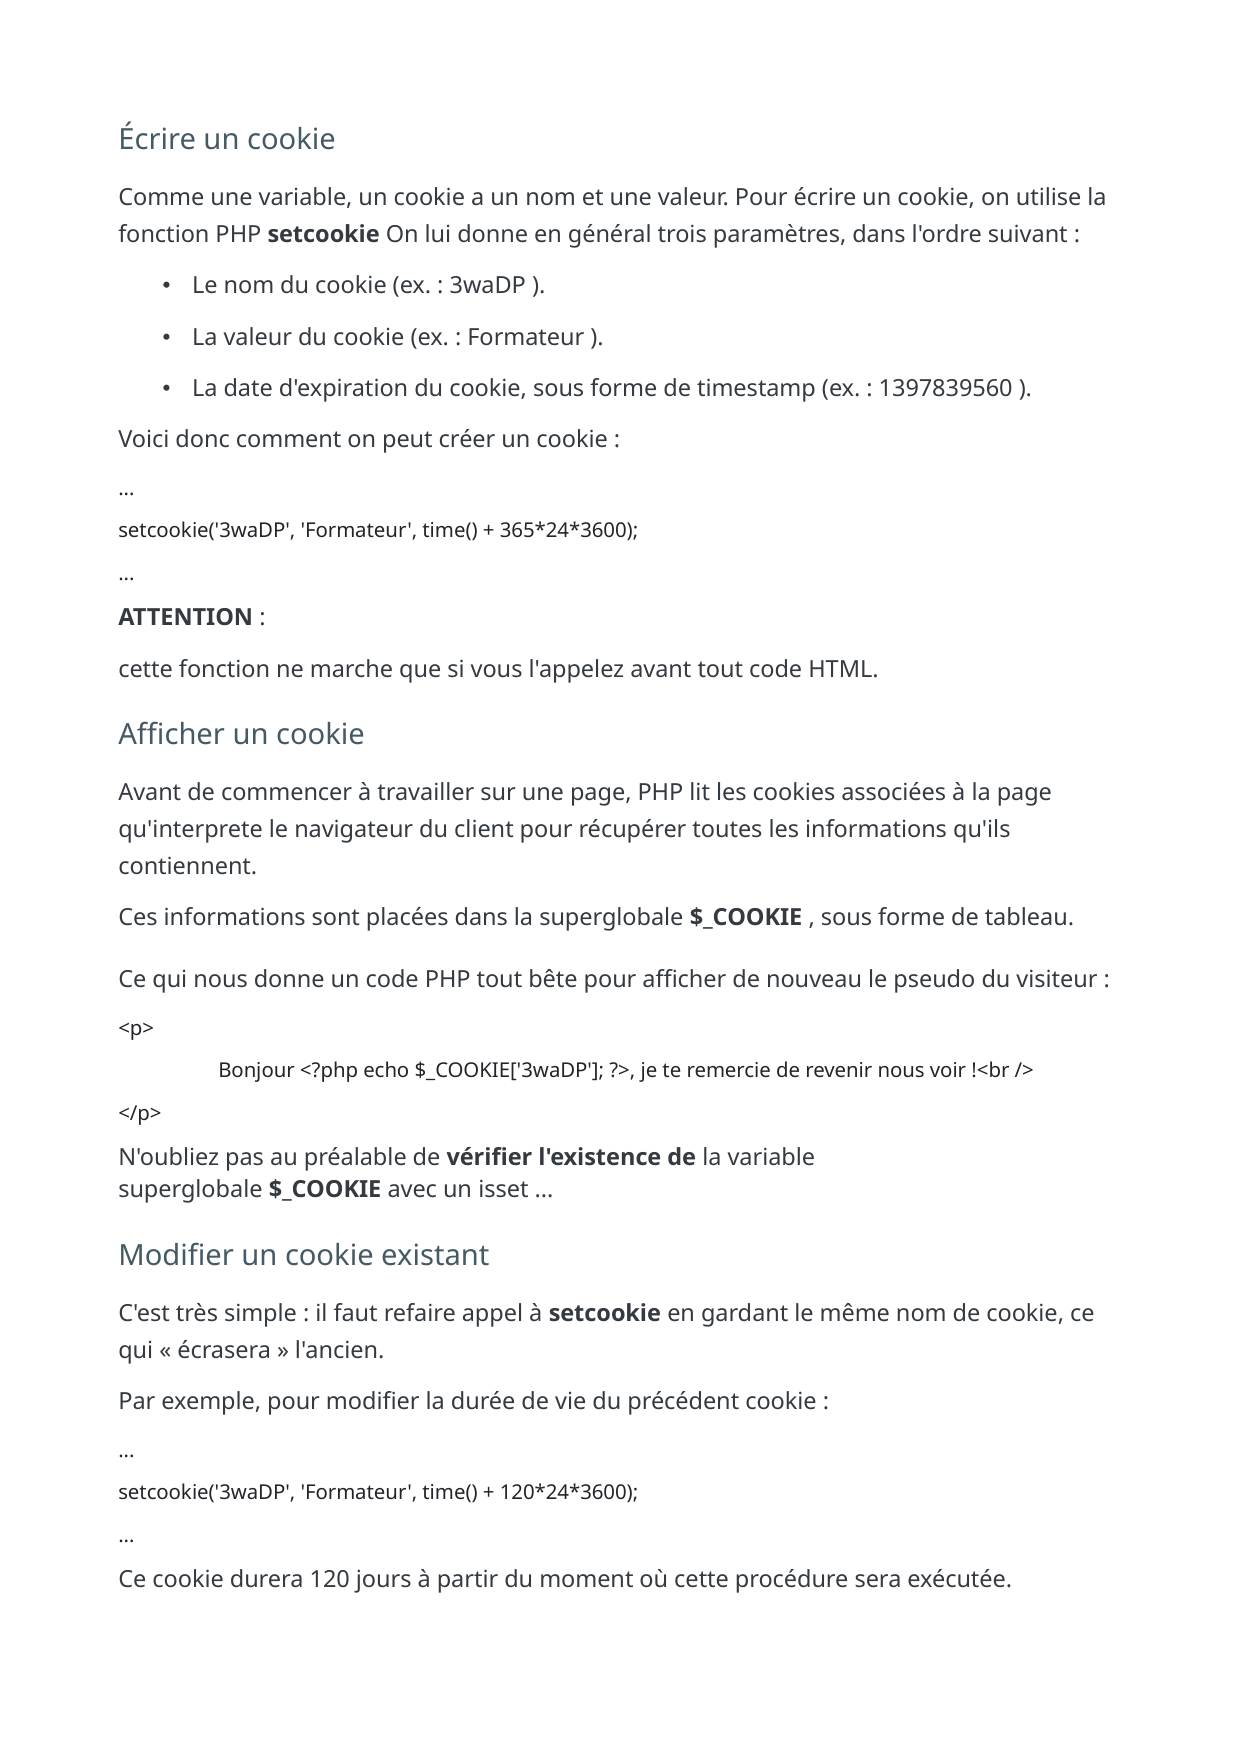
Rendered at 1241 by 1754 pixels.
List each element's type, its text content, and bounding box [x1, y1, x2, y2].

text setcookie('3waDP', 'Formateur', time() + 120*24*3600); [118, 1478, 1122, 1506]
text setcookie('3waDP', 'Formateur', time() + 365*24*3600); [118, 516, 1122, 544]
list La valeur du cookie (ex. : Formateur ). [162, 320, 1122, 352]
text Comme une variable, un cookie a un nom et une valeur. Pour écrire un cookie, on utilise la fonction PHP setcookie On lui donne en général trois paramètres, dans l'ordre suivant : [118, 180, 1122, 249]
text ATTENTION : [118, 601, 1122, 633]
text <p> [118, 1013, 1122, 1041]
subtitle Afficher un cookie [118, 713, 1122, 753]
text C'est très simple : il faut refaire appel à setcookie en gardant le même nom de cookie, ce qui « écrasera » l'ancien. [118, 1296, 1122, 1365]
list Le nom du cookie (ex. : 3waDP ). [162, 268, 1122, 300]
text ... [118, 474, 1122, 502]
text Par exemple, pour modifier la durée de vie du précédent cookie : [118, 1384, 1122, 1416]
list La date d'expiration du cookie, sous forme de timestamp (ex. : 1397839560 ). [162, 371, 1122, 403]
text </p> [118, 1098, 1122, 1126]
subtitle Écrire un cookie [118, 118, 1122, 158]
subtitle Modifier un cookie existant [118, 1234, 1122, 1274]
text Bonjour <?php echo $_COOKIE['3waDP']; ?>, je te remercie de revenir nous voir !<br /> [118, 1056, 1122, 1084]
text Ces informations sont placées dans la superglobale $_COOKIE , sous forme de tableau. [118, 901, 1122, 933]
text N'oubliez pas au préalable de vérifier l'existence de la variable superglobale $_COOKIE avec un isset ... [118, 1141, 1122, 1204]
text ... [118, 1436, 1122, 1463]
text Avant de commencer à travailler sur une page, PHP lit les cookies associées à la page qu'interprete le navigateur du client pour récupérer toutes les informations qu'ils contiennent. [118, 776, 1122, 881]
text Ce qui nous donne un code PHP tout bête pour afficher de nouveau le pseudo du visiteur : [118, 962, 1122, 994]
text Ce cookie durera 120 jours à partir du moment où cette procédure sera exécutée. [118, 1563, 1122, 1594]
text cette fonction ne marche que si vous l'appelez avant tout code HTML. [118, 652, 1122, 684]
text ... [118, 1520, 1122, 1548]
text ... [118, 558, 1122, 586]
text Voici donc comment on peut créer un cookie : [118, 422, 1122, 454]
